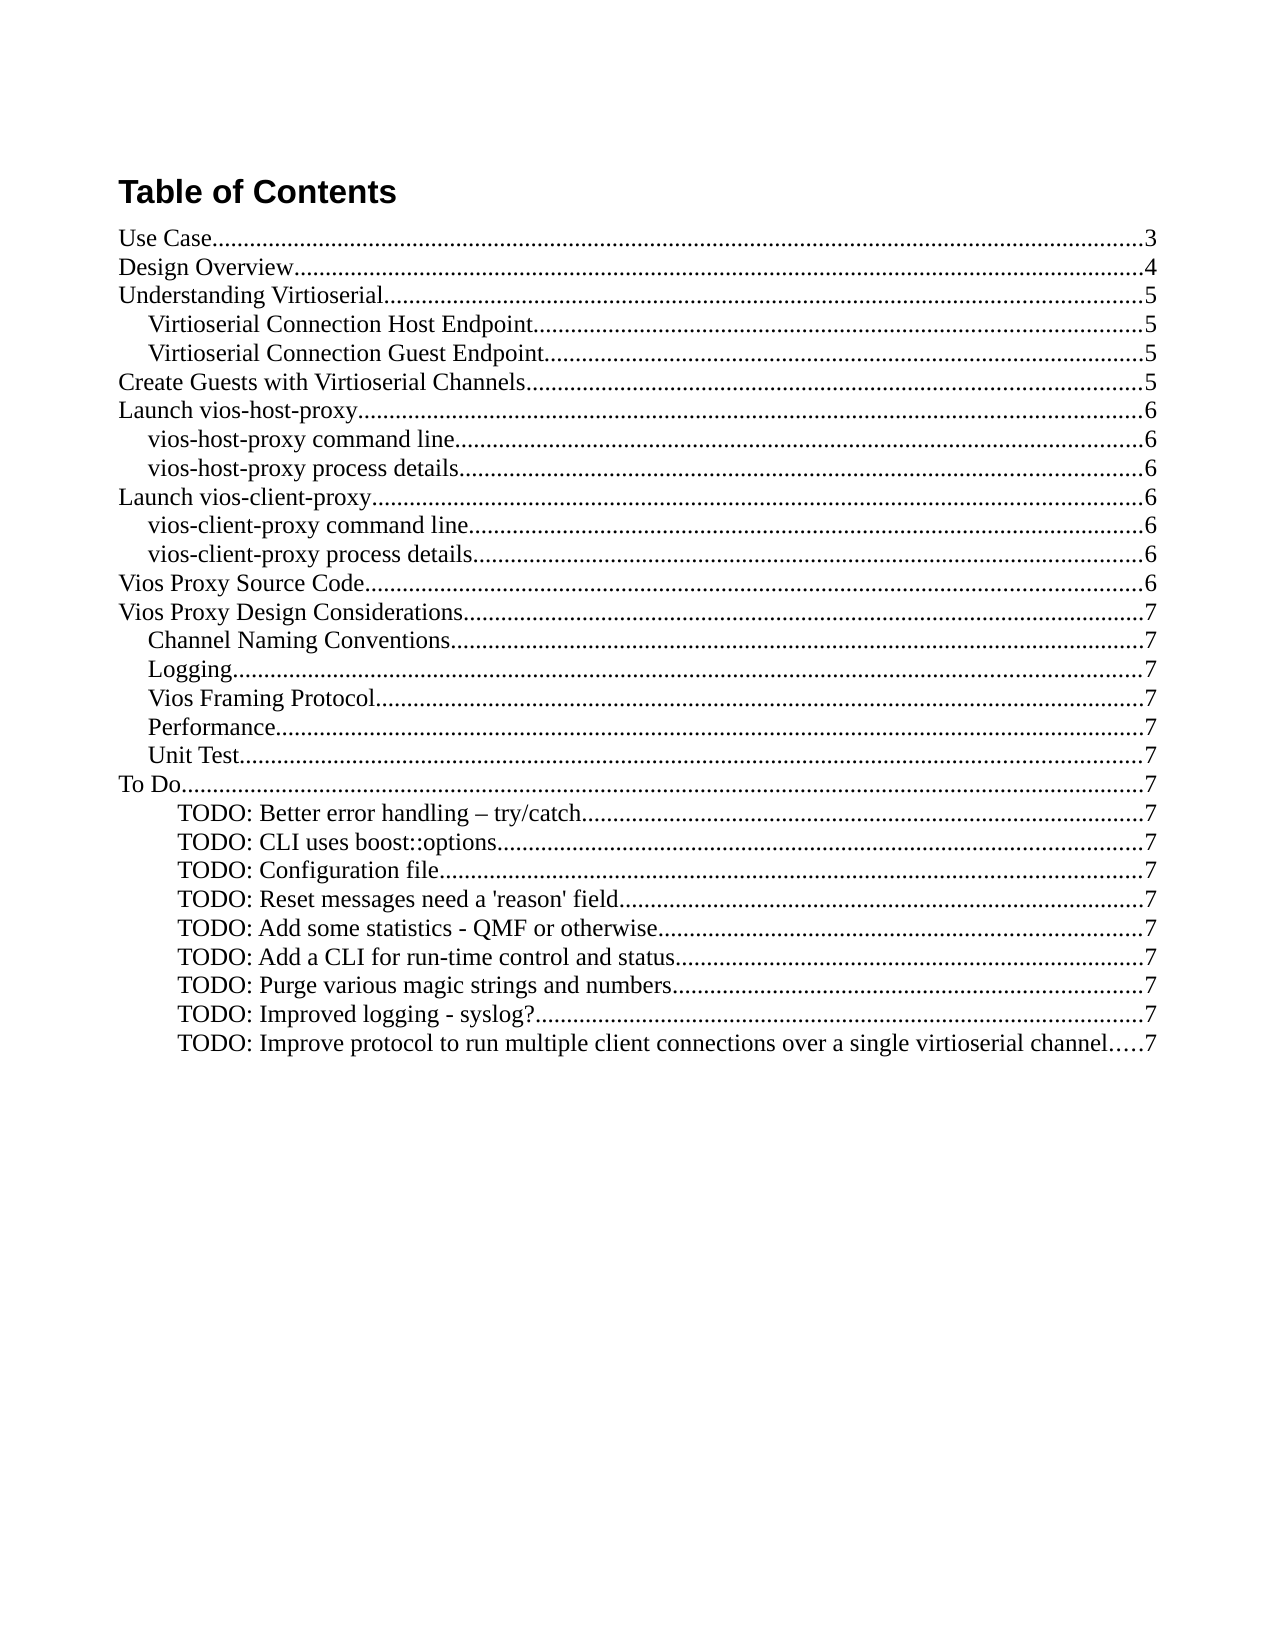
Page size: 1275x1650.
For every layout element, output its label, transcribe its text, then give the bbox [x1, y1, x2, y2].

text Create Guests with Virtioserial Channels 5 [118, 367, 1157, 395]
text vios-client-proxy process details 6 [148, 539, 1157, 568]
text Launch vios-host-proxy 6 [118, 395, 1157, 424]
text TODO: CLI uses boost::options 7 [177, 827, 1157, 855]
text vios-client-proxy command line 6 [148, 510, 1157, 539]
text Virtioserial Connection Host Endpoint 5 [148, 309, 1157, 338]
text Vios Proxy Source Code 6 [118, 568, 1157, 597]
text Design Overview 4 [118, 252, 1157, 280]
text Launch vios-client-proxy 6 [118, 482, 1157, 510]
text Unit Test 7 [148, 740, 1157, 769]
text TODO: Reset messages need a 'reason' field 7 [177, 884, 1157, 913]
text Vios Framing Protocol 7 [148, 683, 1157, 712]
text Virtioserial Connection Guest Endpoint 5 [148, 338, 1157, 367]
text Logging 7 [148, 654, 1157, 683]
text Vios Proxy Design Considerations 7 [118, 597, 1157, 625]
text vios-host-proxy command line 6 [148, 424, 1157, 453]
text TODO: Improved logging - syslog? 7 [177, 999, 1157, 1028]
text Channel Naming Conventions 7 [148, 625, 1157, 654]
text Understanding Virtioserial 5 [118, 280, 1157, 309]
text TODO: Add a CLI for run-time control and status 7 [177, 942, 1157, 970]
text To Do 7 [118, 769, 1157, 798]
subtitle Table of Contents [118, 172, 1157, 210]
text Performance 7 [148, 712, 1157, 740]
text TODO: Better error handling – try/catch 7 [177, 798, 1157, 827]
text TODO: Purge various magic strings and numbers 7 [177, 970, 1157, 999]
text TODO: Add some statistics - QMF or otherwise 7 [177, 913, 1157, 942]
text Use Case 3 [118, 223, 1157, 252]
text vios-host-proxy process details 6 [148, 453, 1157, 482]
text TODO: Improve protocol to run multiple client connections over a single virtioserial channel 7 [177, 1028, 1157, 1057]
text TODO: Configuration file 7 [177, 855, 1157, 884]
